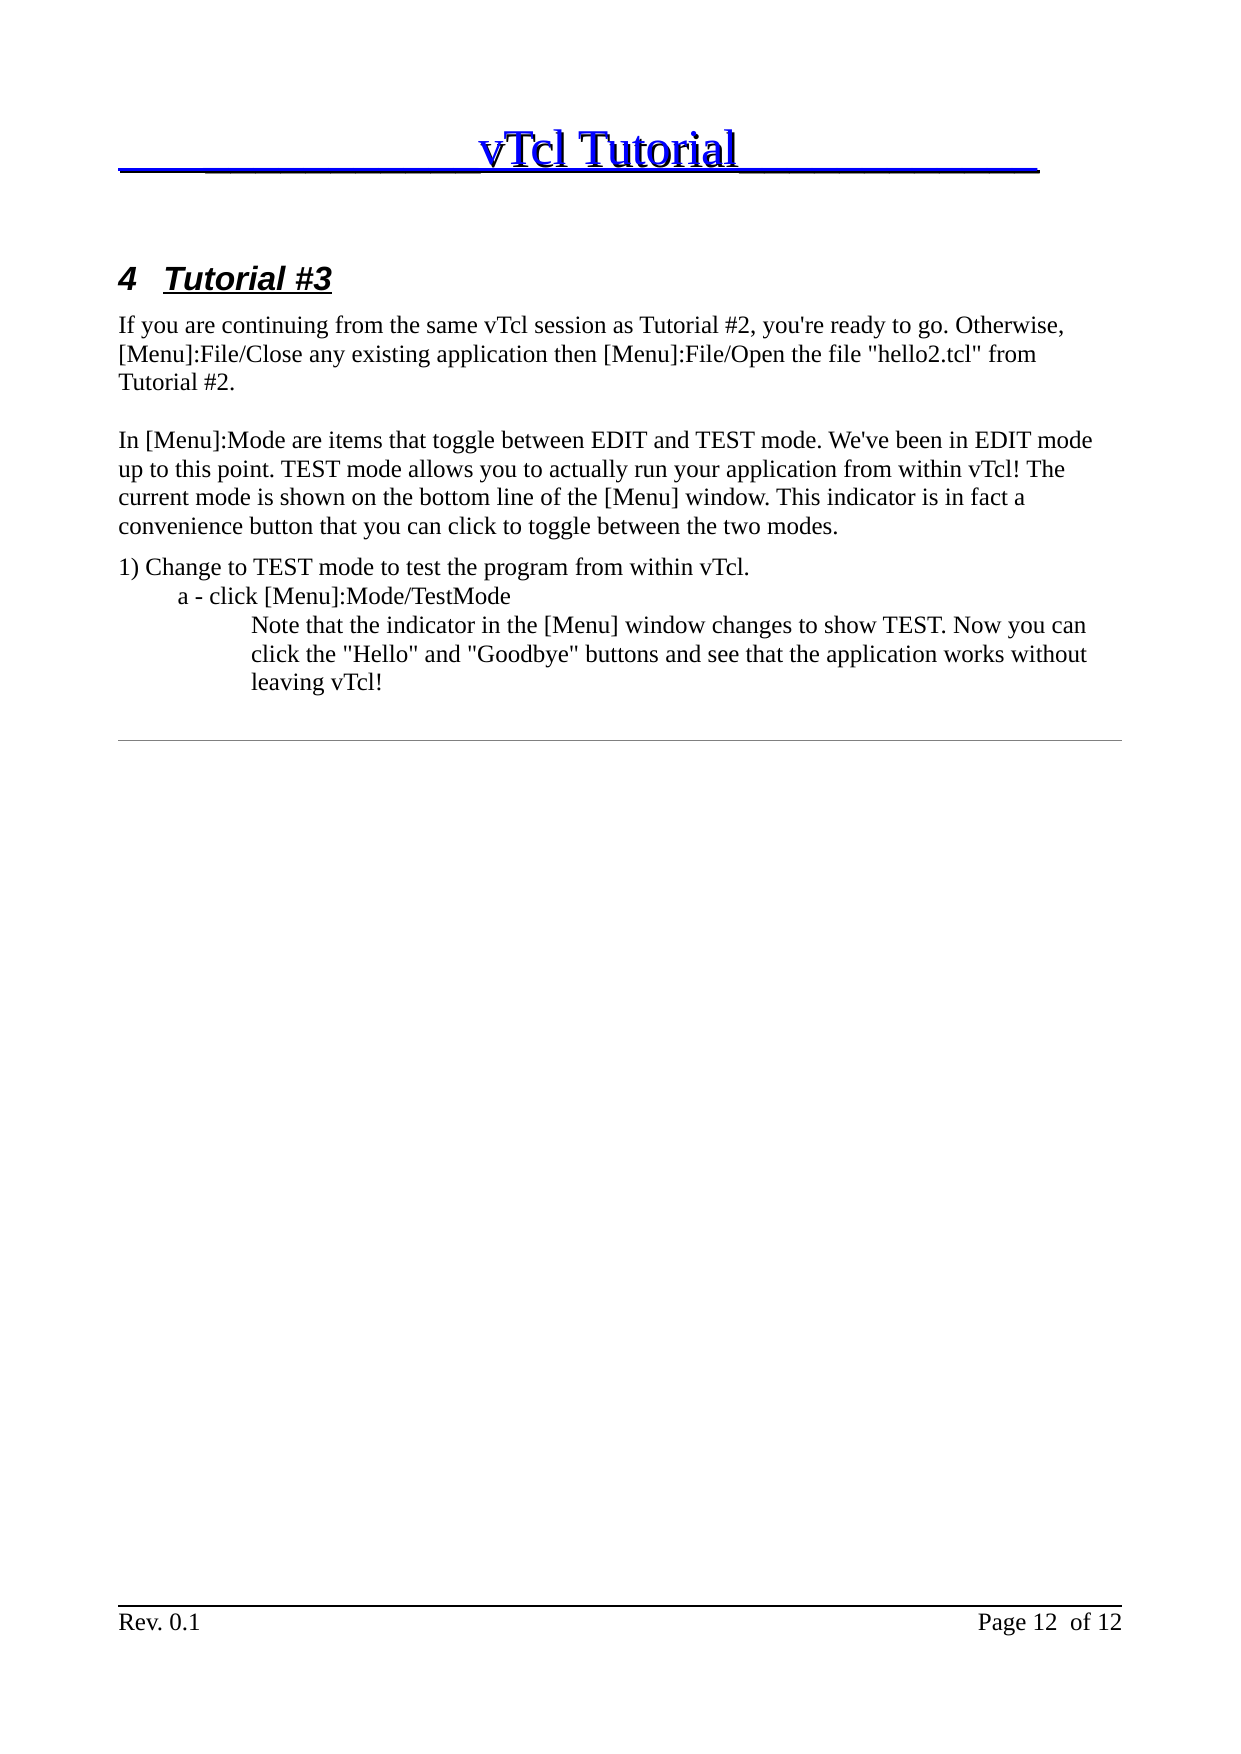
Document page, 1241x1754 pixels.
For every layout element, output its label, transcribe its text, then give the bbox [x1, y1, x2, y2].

list Note that the indicator in the [Menu] window changes to show TEST. Now you can click the "Hello" and "Goodbye" buttons and see that the application works without leaving vTcl! [221, 610, 1122, 696]
subtitle 1) Change to TEST mode to test the program from within vTcl. [118, 552, 1122, 581]
text If you are continuing from the same vTcl session as Tutorial #2, you're ready to go. Otherwise, [Menu]:File/Close any existing application then [Menu]:File/Open the file "hello2.tcl" from Tutorial #2. In [Menu]:Mode are items that toggle between EDIT and TEST mode. We've been in EDIT mode up to this point. TEST mode allows you to actually run your application from within vTcl! The current mode is shown on the bottom line of the [Menu] window. This indicator is in fact a convenience button that you can click to toggle between the two modes. [118, 310, 1122, 540]
list a - click [Menu]:Mode/TestMode [177, 581, 1122, 610]
subtitle Tutorial #3 [118, 259, 1122, 297]
